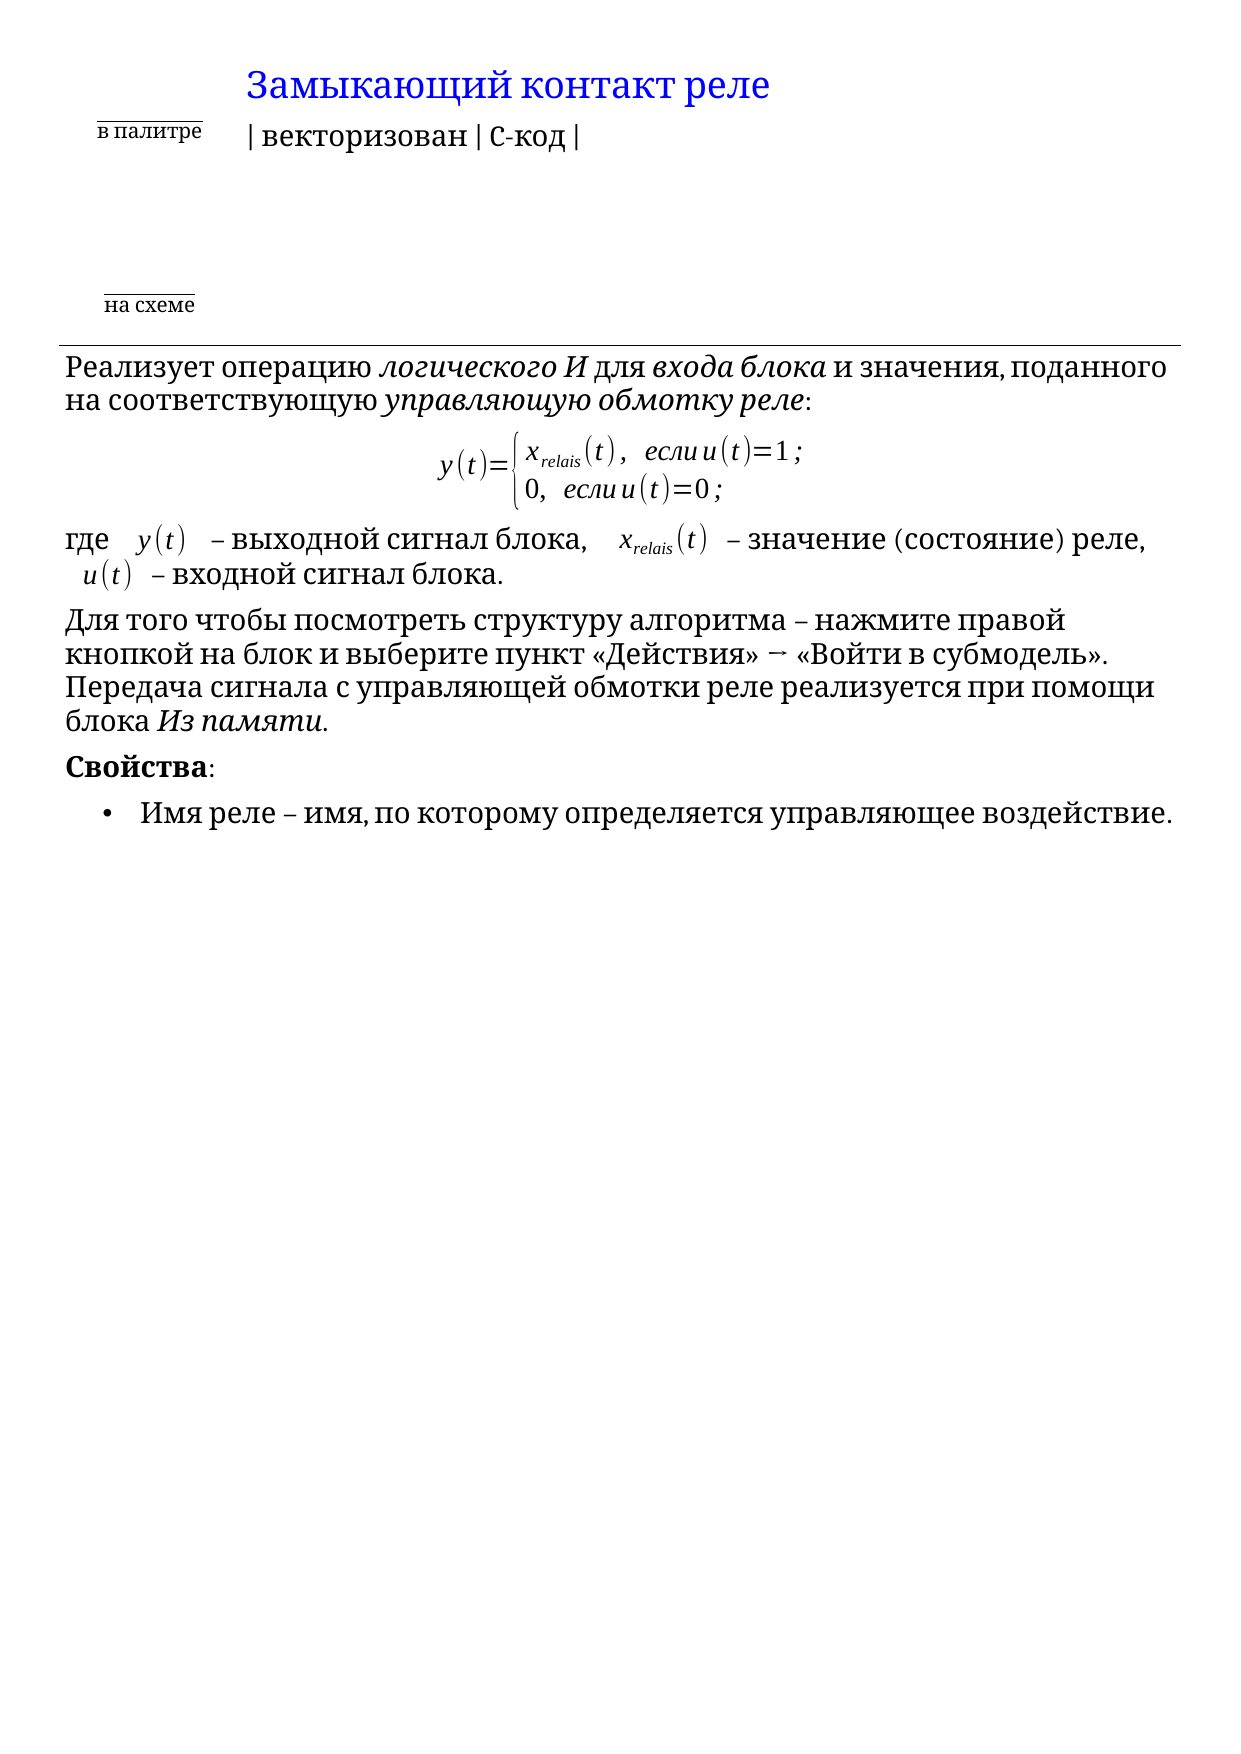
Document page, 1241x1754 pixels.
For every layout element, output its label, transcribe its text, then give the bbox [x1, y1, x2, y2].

table_cell на схеме [59, 288, 240, 345]
table_cell Реализует операцию логического И для входа блока и значения, поданного на соответствующую управляющую обмотку реле: где – выходной сигнал блока, – значение (состояние) реле, – входной сигнал блока. Для того чтобы посмотреть структуру алгоритма – нажмите правой кнопкой на блок и выберите пункт «Действия» → «Войти в субмодель». Передача сигнала с управляющей обмотки реле реализуется при помощи блока Из памяти. Свойства: Имя реле – имя, по которому определяется управляющее воздействие. [59, 346, 1181, 849]
table_cell | векторизован | C-код | [240, 114, 1181, 172]
table_cell в палитре [59, 114, 240, 172]
table_cell [59, 172, 240, 288]
table_header [59, 59, 240, 114]
table_header Замыкающий контакт реле [240, 59, 1181, 114]
table_cell [240, 288, 1181, 345]
table_cell [240, 172, 1181, 288]
